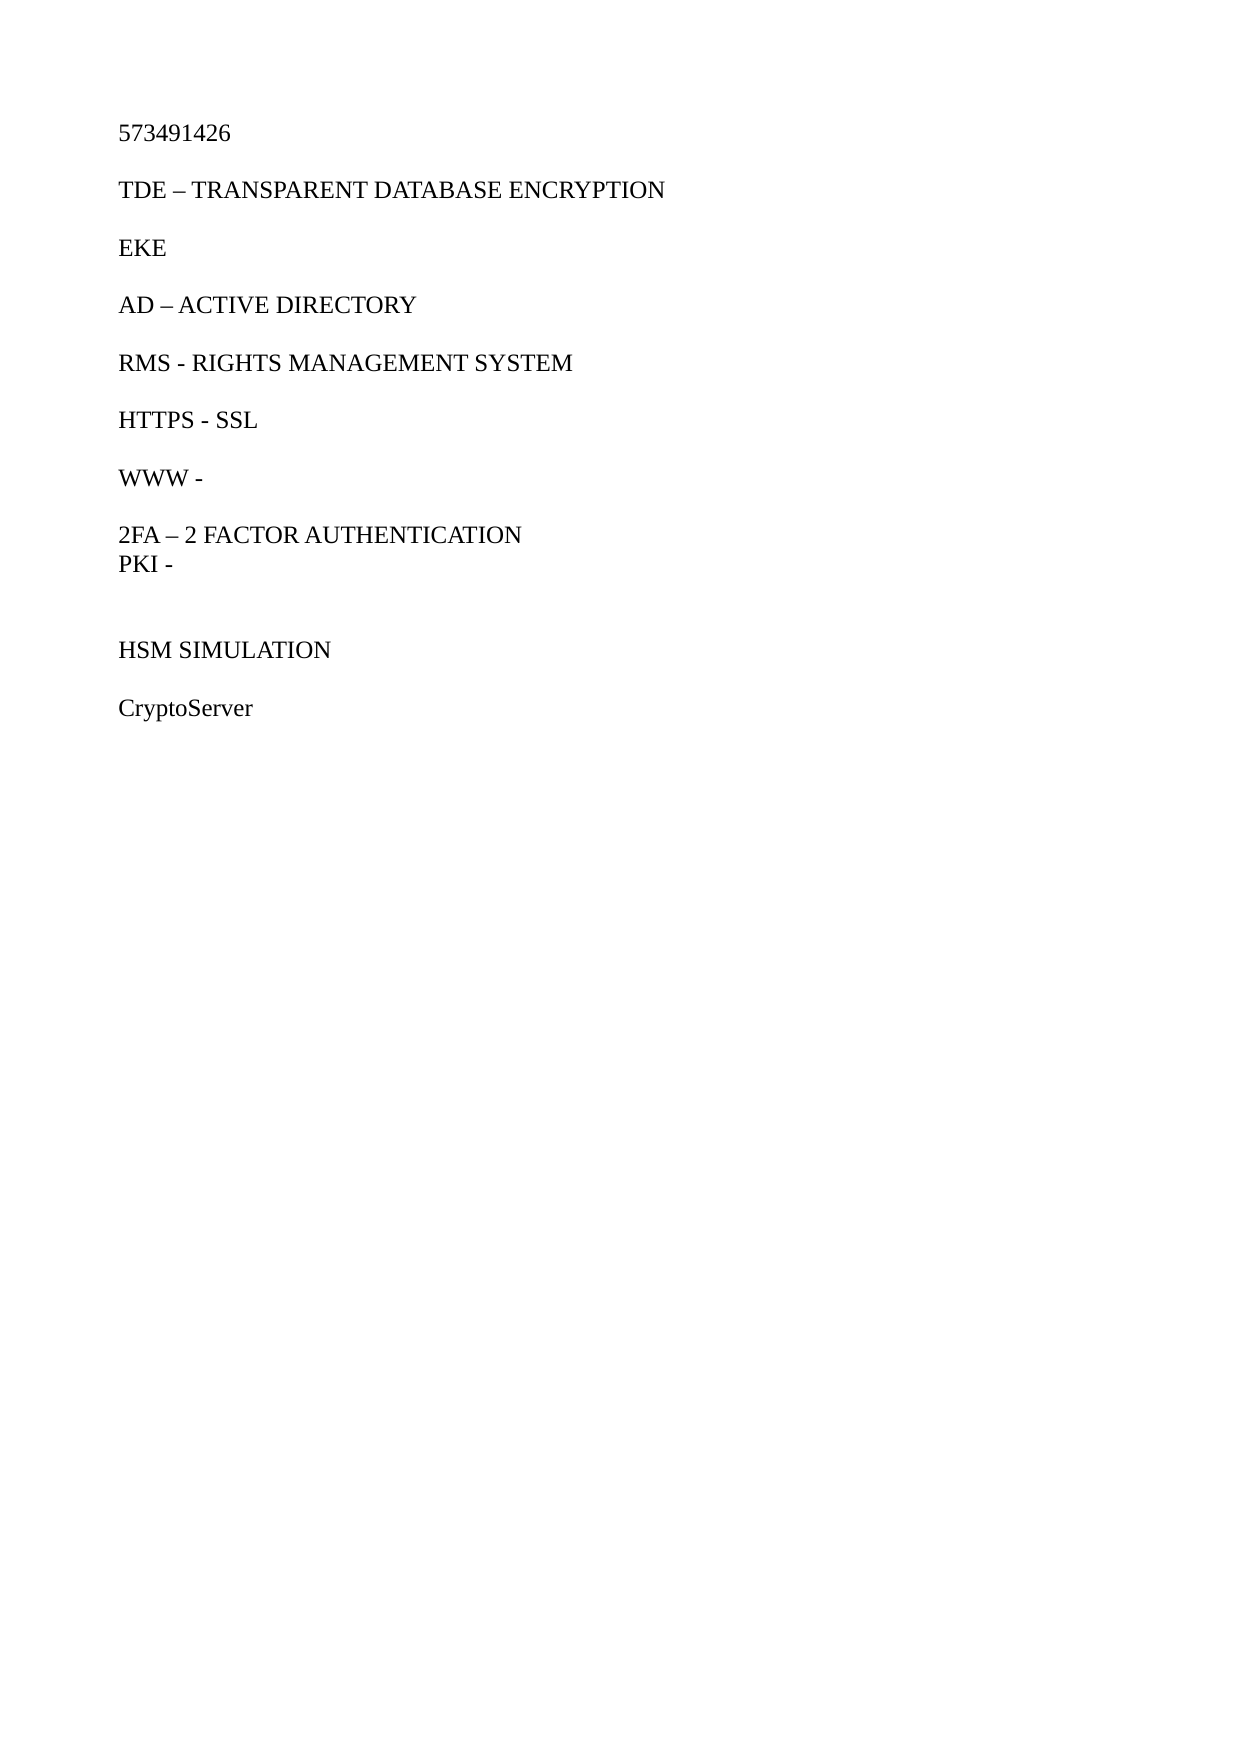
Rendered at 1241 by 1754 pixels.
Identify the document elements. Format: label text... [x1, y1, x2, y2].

text CryptoServer [118, 693, 1122, 722]
text WWW - [118, 463, 1122, 492]
text RMS - RIGHTS MANAGEMENT SYSTEM [118, 348, 1122, 377]
text PKI - [118, 549, 1122, 578]
text AD – ACTIVE DIRECTORY [118, 291, 1122, 319]
text 573491426 [118, 118, 1122, 147]
text TDE – TRANSPARENT DATABASE ENCRYPTION [118, 176, 1122, 204]
text HSM SIMULATION [118, 636, 1122, 664]
text 2FA – 2 FACTOR AUTHENTICATION [118, 521, 1122, 549]
text HTTPS - SSL [118, 406, 1122, 434]
text EKE [118, 233, 1122, 262]
